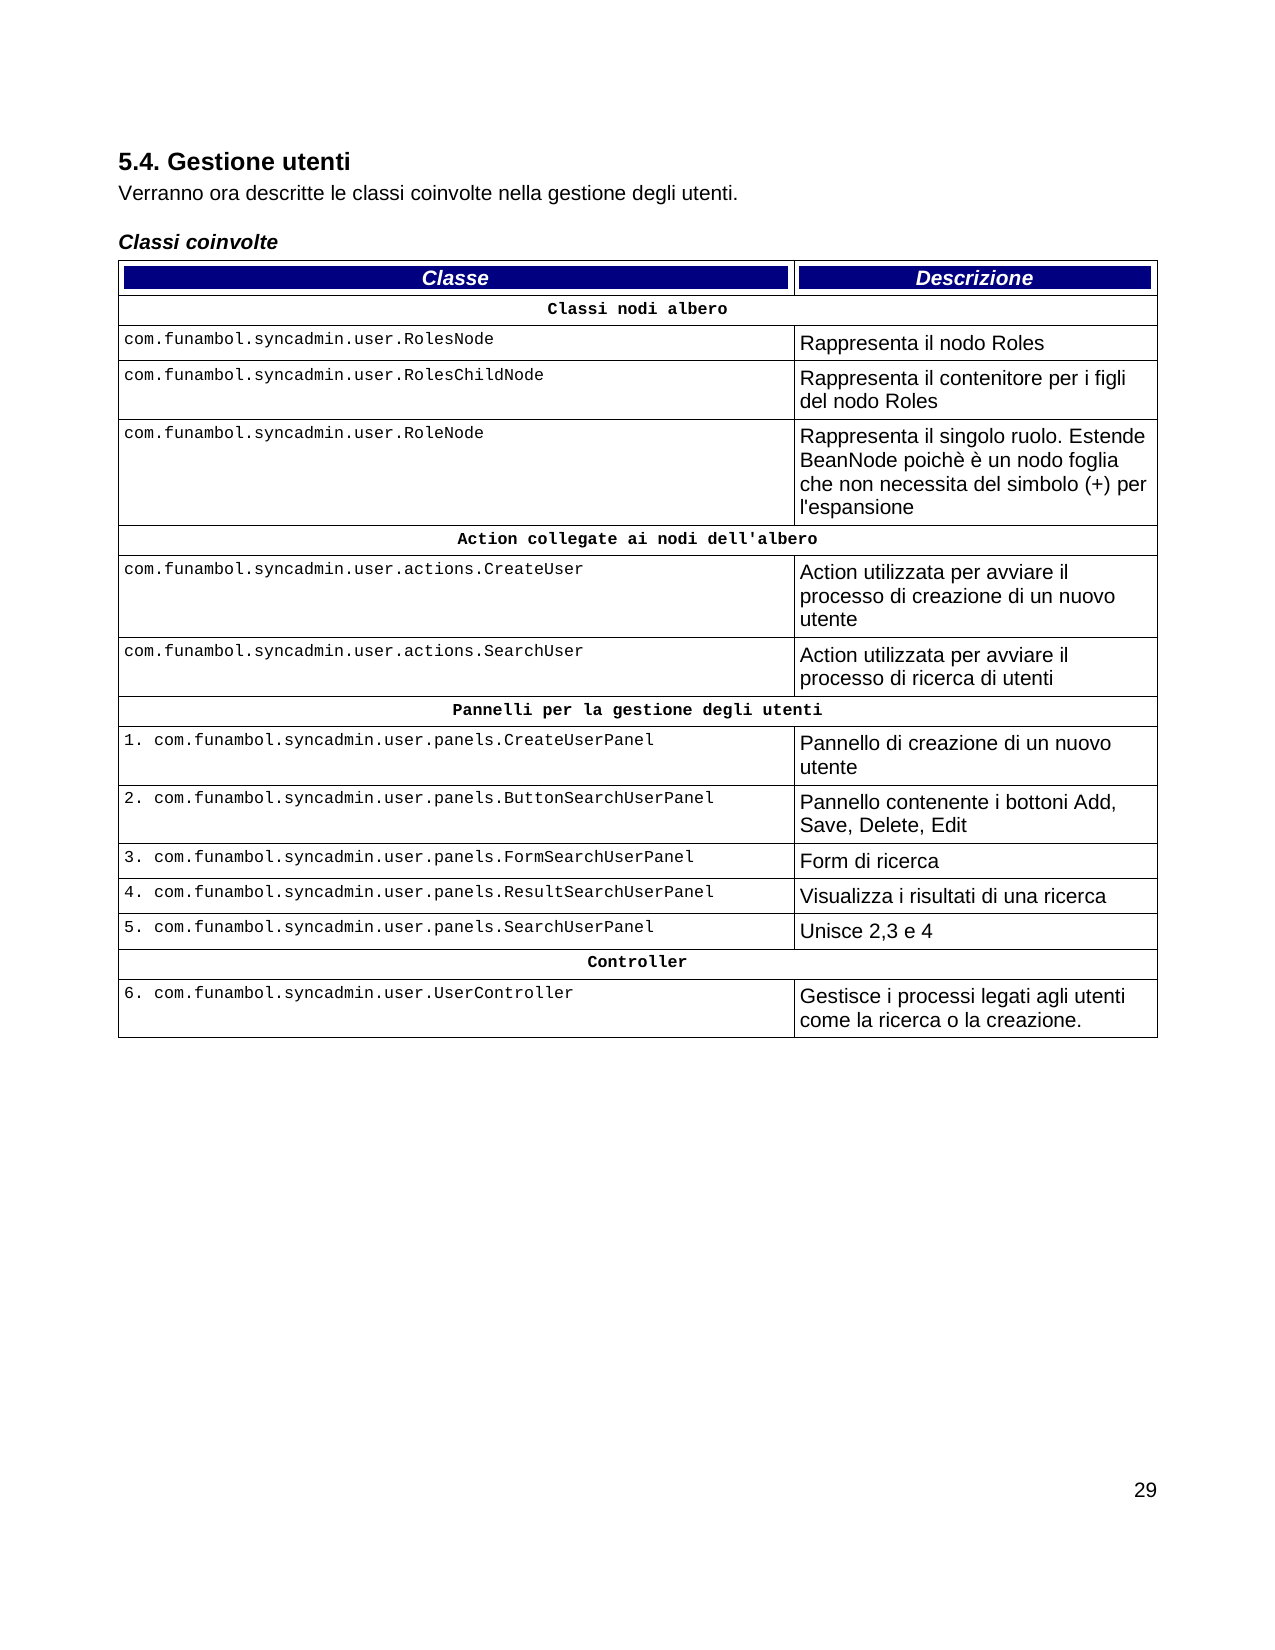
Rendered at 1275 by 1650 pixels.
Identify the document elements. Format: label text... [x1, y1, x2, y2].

table_cell com.funambol.syncadmin.user.actions.SearchUser [119, 638, 794, 696]
subtitle Gestione utenti [118, 148, 1157, 176]
table_cell com.funambol.syncadmin.user.actions.CreateUser [119, 556, 794, 637]
table_cell Classi nodi albero [119, 296, 1157, 325]
table_cell com.funambol.syncadmin.user.RolesNode [119, 326, 794, 360]
table_cell 6. com.funambol.syncadmin.user.UserController [119, 980, 794, 1037]
table_cell 1. com.funambol.syncadmin.user.panels.CreateUserPanel [119, 727, 794, 785]
table_cell Action utilizzata per avviare il processo di creazione di un nuovo utente [795, 556, 1157, 637]
text Verranno ora descritte le classi coinvolte nella gestione degli utenti. [118, 182, 1157, 205]
table_header Descrizione [795, 261, 1157, 295]
table_cell com.funambol.syncadmin.user.RolesChildNode [119, 361, 794, 419]
table_cell com.funambol.syncadmin.user.RoleNode [119, 420, 794, 525]
table_cell Unisce 2,3 e 4 [795, 914, 1157, 949]
table_cell Pannello contenente i bottoni Add, Save, Delete, Edit [795, 786, 1157, 843]
table_cell Action collegate ai nodi dell'albero [119, 526, 1157, 555]
table_cell 3. com.funambol.syncadmin.user.panels.FormSearchUserPanel [119, 844, 794, 878]
table_cell Visualizza i risultati di una ricerca [795, 879, 1157, 913]
table_cell Controller [119, 950, 1157, 979]
table_cell Rappresenta il contenitore per i figli del nodo Roles [795, 361, 1157, 419]
table_cell 5. com.funambol.syncadmin.user.panels.SearchUserPanel [119, 914, 794, 949]
table_header Classe [119, 261, 794, 295]
table_cell Gestisce i processi legati agli utenti come la ricerca o la creazione. [795, 980, 1157, 1037]
table_cell Pannelli per la gestione degli utenti [119, 697, 1157, 726]
table_cell Action utilizzata per avviare il processo di ricerca di utenti [795, 638, 1157, 696]
table_cell Pannello di creazione di un nuovo utente [795, 727, 1157, 785]
table_cell Form di ricerca [795, 844, 1157, 878]
table_cell Rappresenta il singolo ruolo. Estende BeanNode poichè è un nodo foglia che non necessita del simbolo (+) per l'espansione [795, 420, 1157, 525]
table_cell 4. com.funambol.syncadmin.user.panels.ResultSearchUserPanel [119, 879, 794, 913]
subtitle Classi coinvolte [118, 230, 1157, 254]
table_cell 2. com.funambol.syncadmin.user.panels.ButtonSearchUserPanel [119, 786, 794, 843]
table_cell Rappresenta il nodo Roles [795, 326, 1157, 360]
